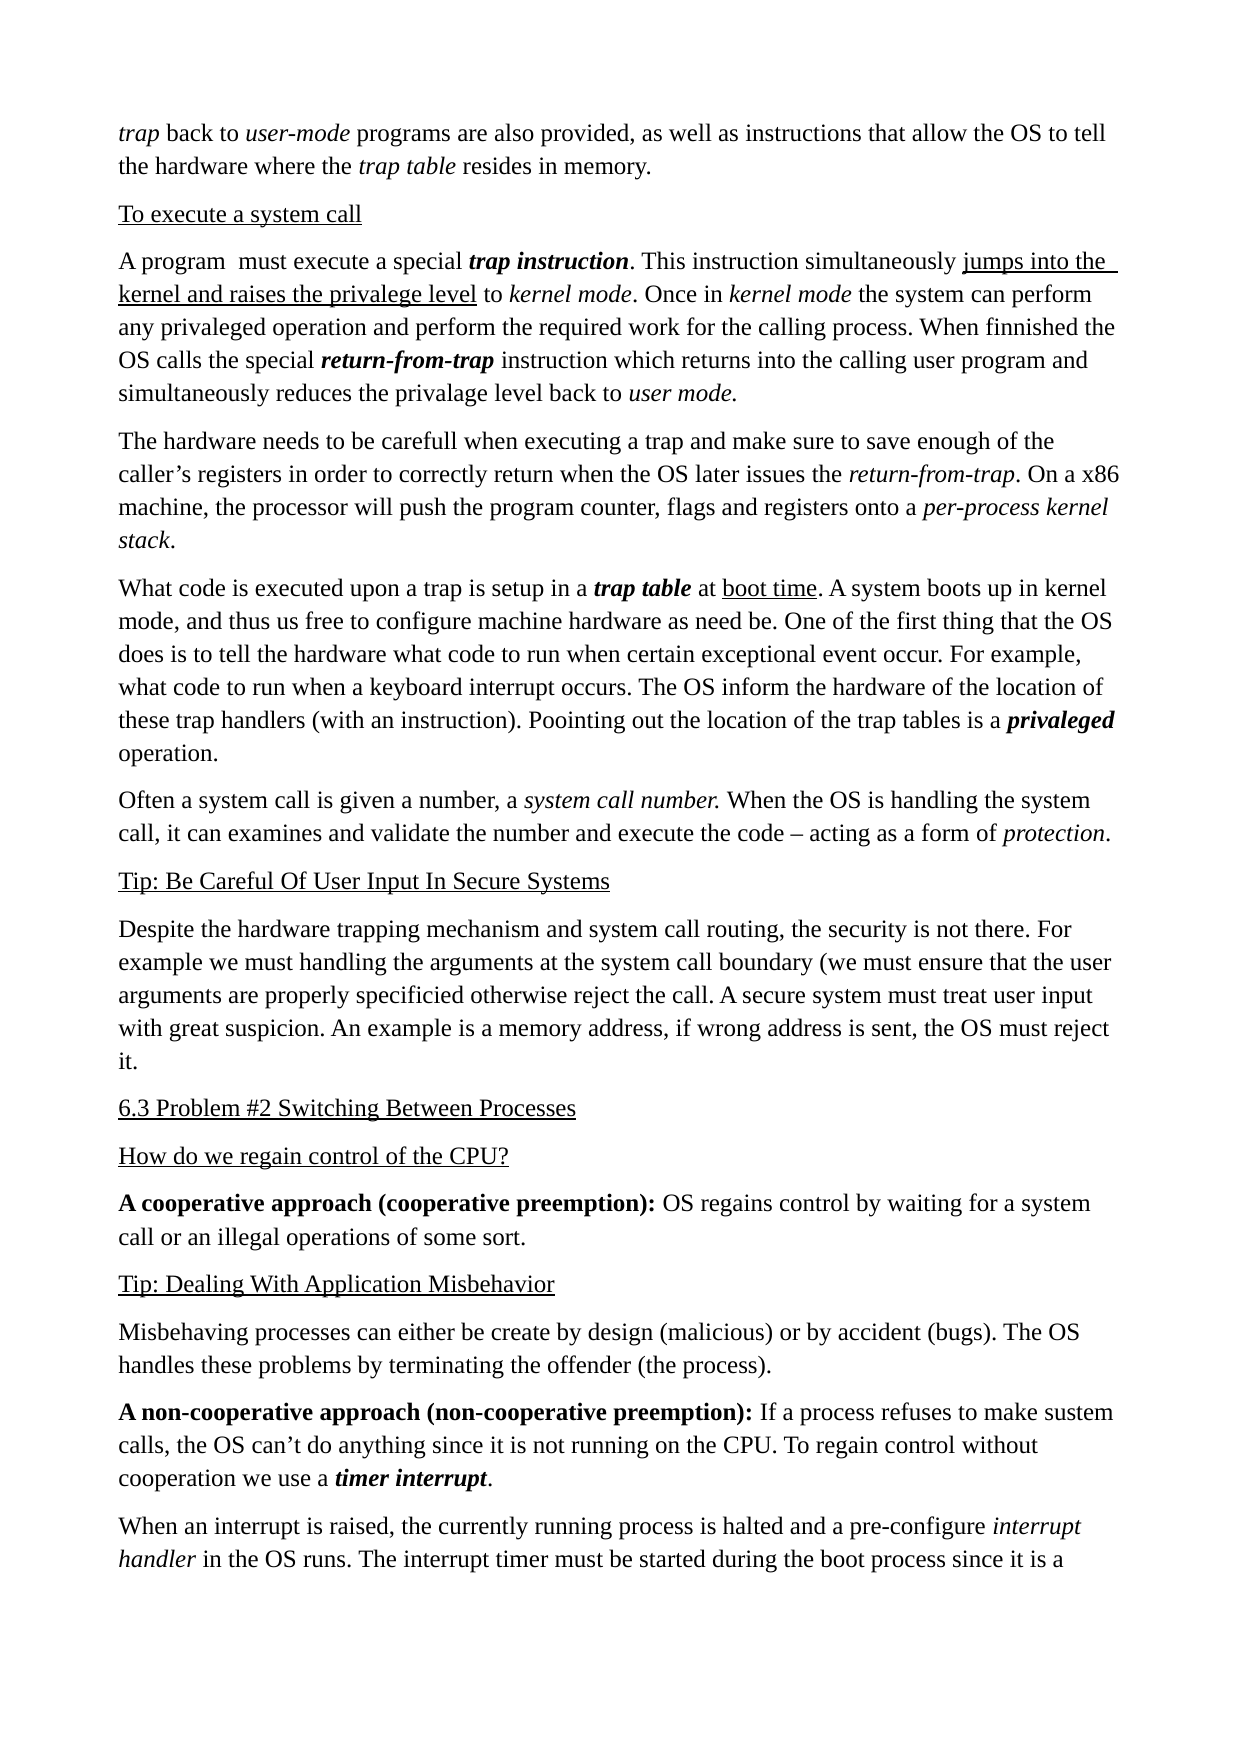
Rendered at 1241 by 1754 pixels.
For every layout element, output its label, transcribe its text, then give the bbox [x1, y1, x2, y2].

text A cooperative approach (cooperative preemption): OS regains control by waiting for a system call or an illegal operations of some sort. [118, 1188, 1122, 1250]
text The hardware needs to be carefull when executing a trap and make sure to save enough of the caller’s registers in order to correctly return when the OS later issues the return-from-trap. On a x86 machine, the processor will push the program counter, flags and registers onto a per-process kernel stack. [118, 426, 1122, 554]
text How do we regain control of the CPU? [118, 1141, 1122, 1170]
text What code is executed upon a trap is setup in a trap table at boot time. A system boots up in kernel mode, and thus us free to configure machine hardware as need be. One of the first thing that the OS does is to tell the hardware what code to run when certain exceptional event occur. For example, what code to run when a keyboard interrupt occurs. The OS inform the hardware of the location of these trap handlers (with an instruction). Poointing out the location of the trap tables is a privaleged operation. [118, 573, 1122, 767]
text When an interrupt is raised, the currently running process is halted and a pre-configure interrupt handler in the OS runs. The interrupt timer must be started during the boot process since it is a [118, 1511, 1122, 1573]
text 6.3 Problem #2 Switching Between Processes [118, 1093, 1122, 1122]
text A non-cooperative approach (non-cooperative preemption): If a process refuses to make sustem calls, the OS can’t do anything since it is not running on the CPU. To regain control without cooperation we use a timer interrupt. [118, 1397, 1122, 1492]
text To execute a system call [118, 199, 1122, 227]
text trap back to user-mode programs are also provided, as well as instructions that allow the OS to tell the hardware where the trap table resides in memory. [118, 118, 1122, 180]
text Despite the hardware trapping mechanism and system call routing, the security is not there. For example we must handling the arguments at the system call boundary (we must ensure that the user arguments are properly specificied otherwise reject the call. A secure system must treat user input with great suspicion. An example is a memory address, if wrong address is sent, the OS must reject it. [118, 914, 1122, 1074]
text A program must execute a special trap instruction. This instruction simultaneously jumps into the kernel and raises the privalege level to kernel mode. Once in kernel mode the system can perform any privaleged operation and perform the required work for the calling process. When finnished the OS calls the special return-from-trap instruction which returns into the calling user program and simultaneously reduces the privalage level back to user mode. [118, 246, 1122, 407]
text Tip: Be Careful Of User Input In Secure Systems [118, 866, 1122, 895]
text Misbehaving processes can either be create by design (malicious) or by accident (bugs). The OS handles these problems by terminating the offender (the process). [118, 1317, 1122, 1378]
text Often a system call is given a number, a system call number. When the OS is handling the system call, it can examines and validate the number and execute the code – acting as a form of protection. [118, 785, 1122, 847]
text Tip: Dealing With Application Misbehavior [118, 1269, 1122, 1298]
